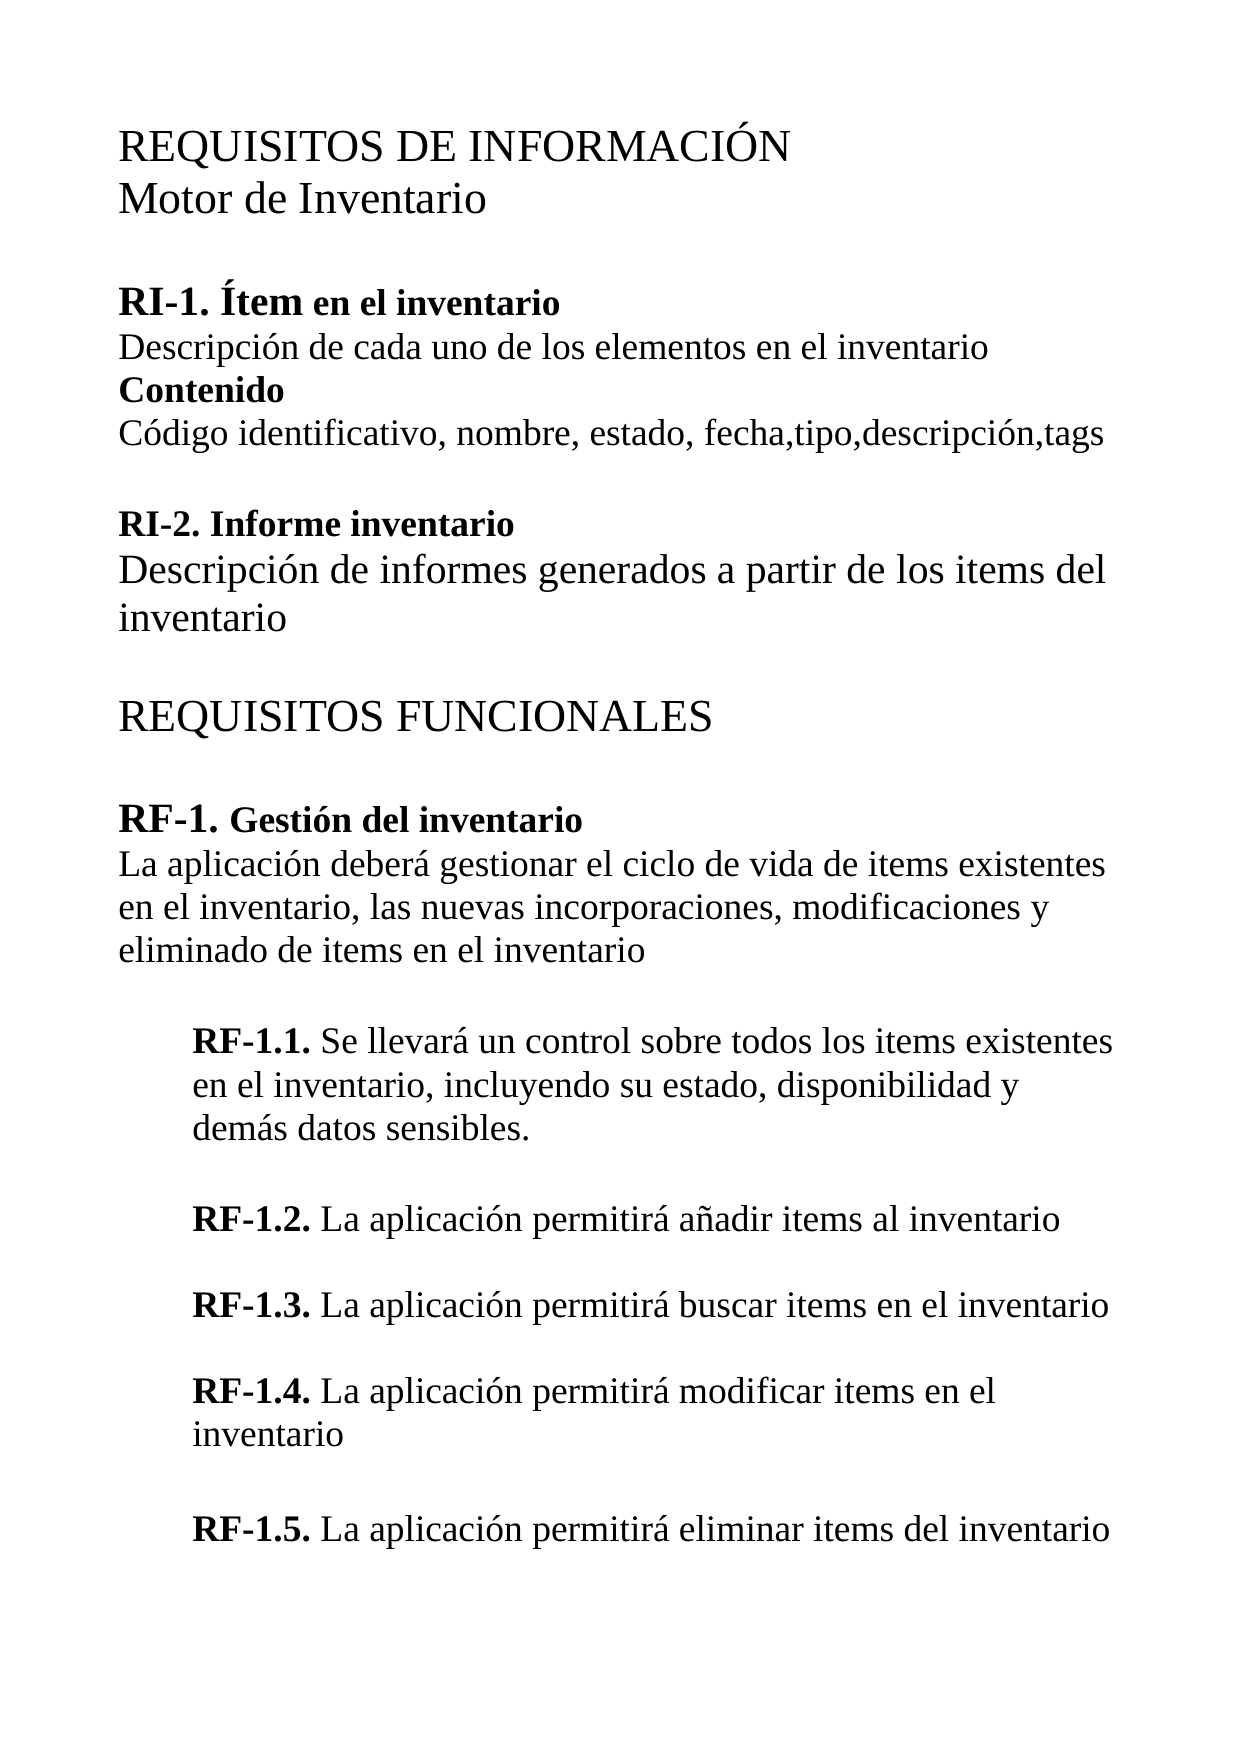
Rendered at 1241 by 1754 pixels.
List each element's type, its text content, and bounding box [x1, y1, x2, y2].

text RF-1.1. Se llevará un control sobre todos los items existentes en el inventario, incluyendo su estado, disponibilidad y demás datos sensibles. [118, 1019, 1122, 1148]
text REQUISITOS DE INFORMACIÓN [118, 118, 1122, 171]
text Código identificativo, nombre, estado, fecha,tipo,descripción,tags [118, 410, 1122, 453]
text Descripción de cada uno de los elementos en el inventario [118, 324, 1122, 367]
text RF-1. Gestión del inventario [118, 794, 1122, 842]
text Descripción de informes generados a partir de los items del inventario [118, 544, 1122, 640]
text REQUISITOS FUNCIONALES [118, 688, 1122, 741]
text Motor de Inventario [118, 171, 1122, 223]
text Contenido [118, 367, 1122, 410]
text RF-1.2. La aplicación permitirá añadir items al inventario [118, 1196, 1122, 1239]
text RF-1.5. La aplicación permitirá eliminar items del inventario [118, 1503, 1122, 1551]
text RF-1.3. La aplicación permitirá buscar items en el inventario [118, 1282, 1122, 1326]
text La aplicación deberá gestionar el ciclo de vida de items existentes en el inventario, las nuevas incorporaciones, modificaciones y eliminado de items en el inventario [118, 842, 1122, 971]
text RI-2. Informe inventario [118, 501, 1122, 544]
text RF-1.4. La aplicación permitirá modificar items en el inventario [118, 1369, 1122, 1455]
text RI-1. Ítem en el inventario [118, 276, 1122, 324]
